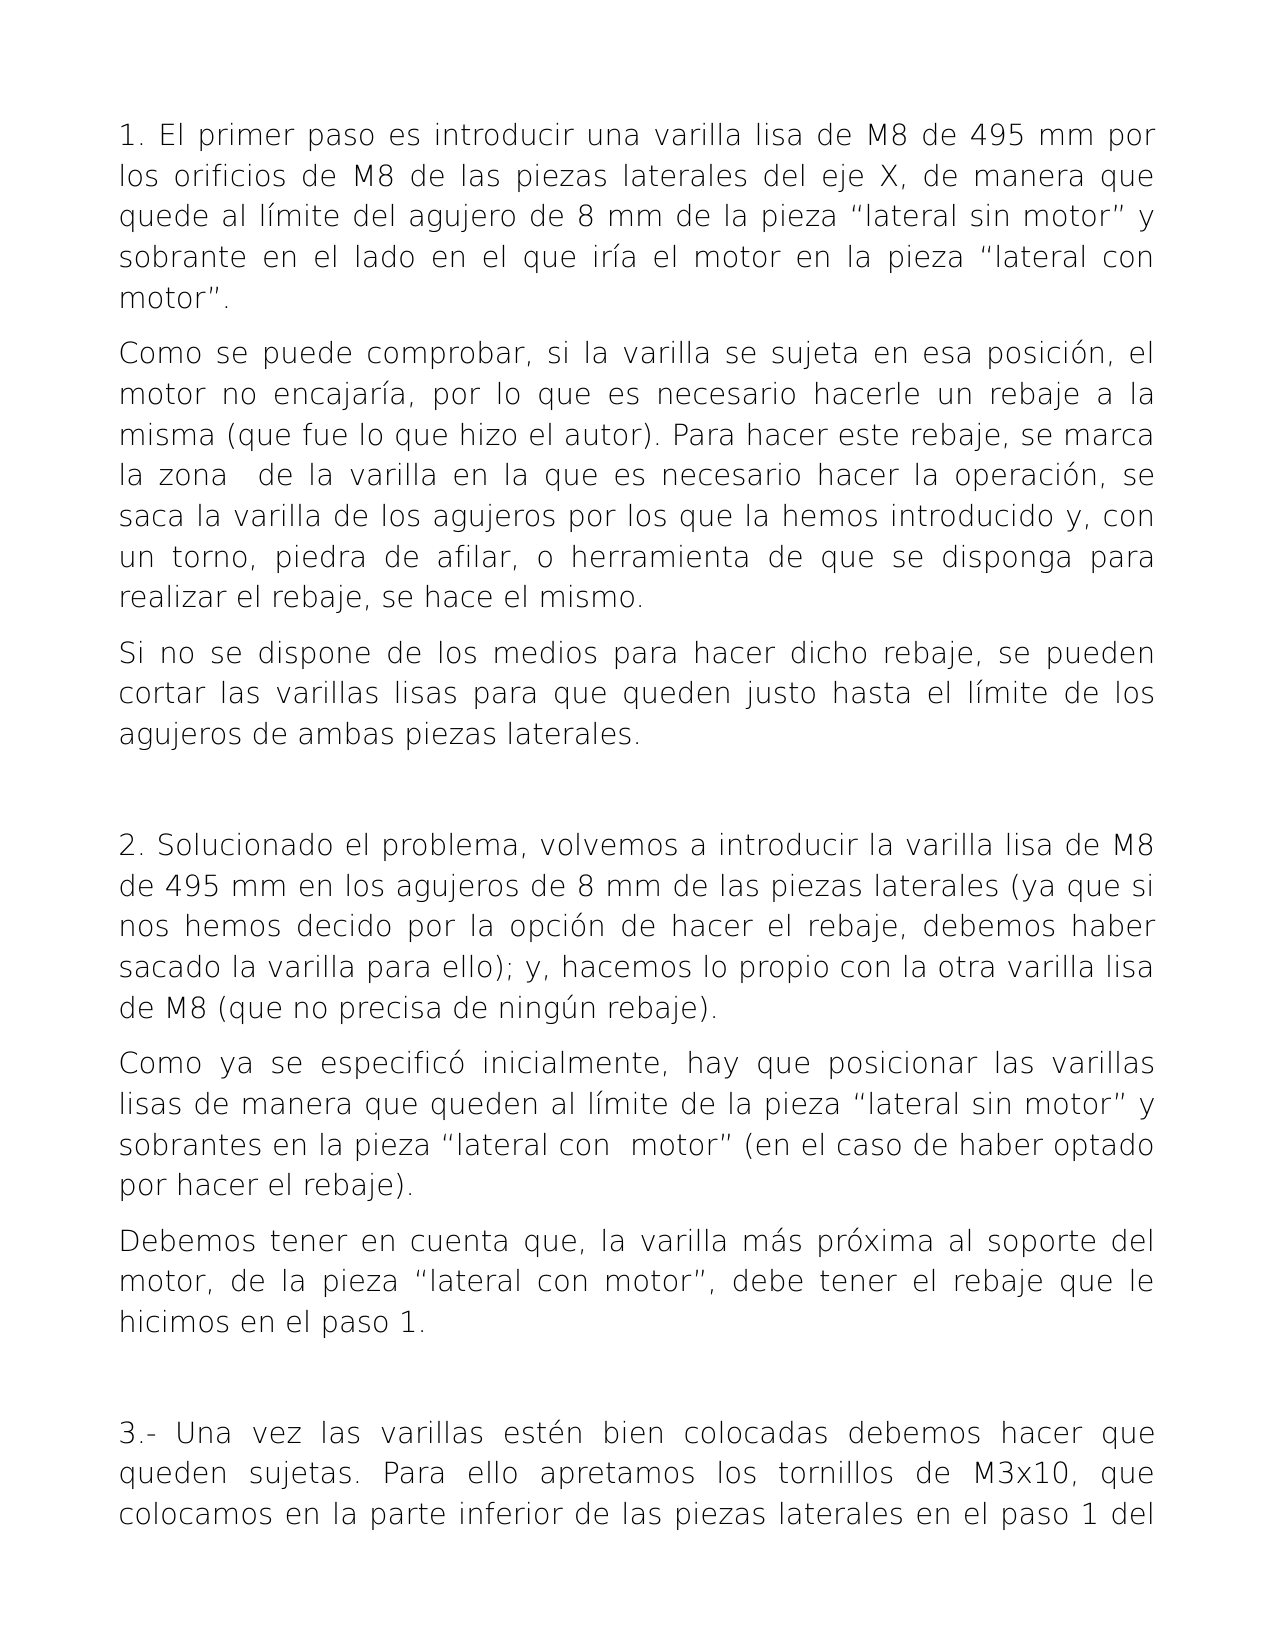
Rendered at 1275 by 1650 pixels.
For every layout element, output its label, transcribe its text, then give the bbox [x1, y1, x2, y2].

text Debemos tener en cuenta que, la varilla más próxima al soporte del motor, de la pieza “lateral con motor”, debe tener el rebaje que le hicimos en el paso 1. [118, 1224, 1157, 1339]
text 3.- Una vez las varillas estén bien colocadas debemos hacer que queden sujetas. Para ello apretamos los tornillos de M3x10, que colocamos en la parte inferior de las piezas laterales en el paso 1 del [118, 1416, 1157, 1531]
text Como ya se especificó inicialmente, hay que posicionar las varillas lisas de manera que queden al límite de la pieza “lateral sin motor” y sobrantes en la pieza “lateral con motor” (en el caso de haber optado por hacer el rebaje). [118, 1046, 1157, 1202]
text 1. El primer paso es introducir una varilla lisa de M8 de 495 mm por los orificios de M8 de las piezas laterales del eje X, de manera que quede al límite del agujero de 8 mm de la pieza “lateral sin motor” y sobrante en el lado en el que iría el motor en la pieza “lateral con motor”. [118, 118, 1157, 315]
text Como se puede comprobar, si la varilla se sujeta en esa posición, el motor no encajaría, por lo que es necesario hacerle un rebaje a la misma (que fue lo que hizo el autor). Para hacer este rebaje, se marca la zona de la varilla en la que es necesario hacer la operación, se saca la varilla de los agujeros por los que la hemos introducido y, con un torno, piedra de afilar, o herramienta de que se disponga para realizar el rebaje, se hace el mismo. [118, 336, 1157, 615]
text Si no se dispone de los medios para hacer dicho rebaje, se pueden cortar las varillas lisas para que queden justo hasta el límite de los agujeros de ambas piezas laterales. [118, 636, 1157, 751]
text 2. Solucionado el problema, volvemos a introducir la varilla lisa de M8 de 495 mm en los agujeros de 8 mm de las piezas laterales (ya que si nos hemos decido por la opción de hacer el rebaje, debemos haber sacado la varilla para ello); y, hacemos lo propio con la otra varilla lisa de M8 (que no precisa de ningún rebaje). [118, 828, 1157, 1025]
